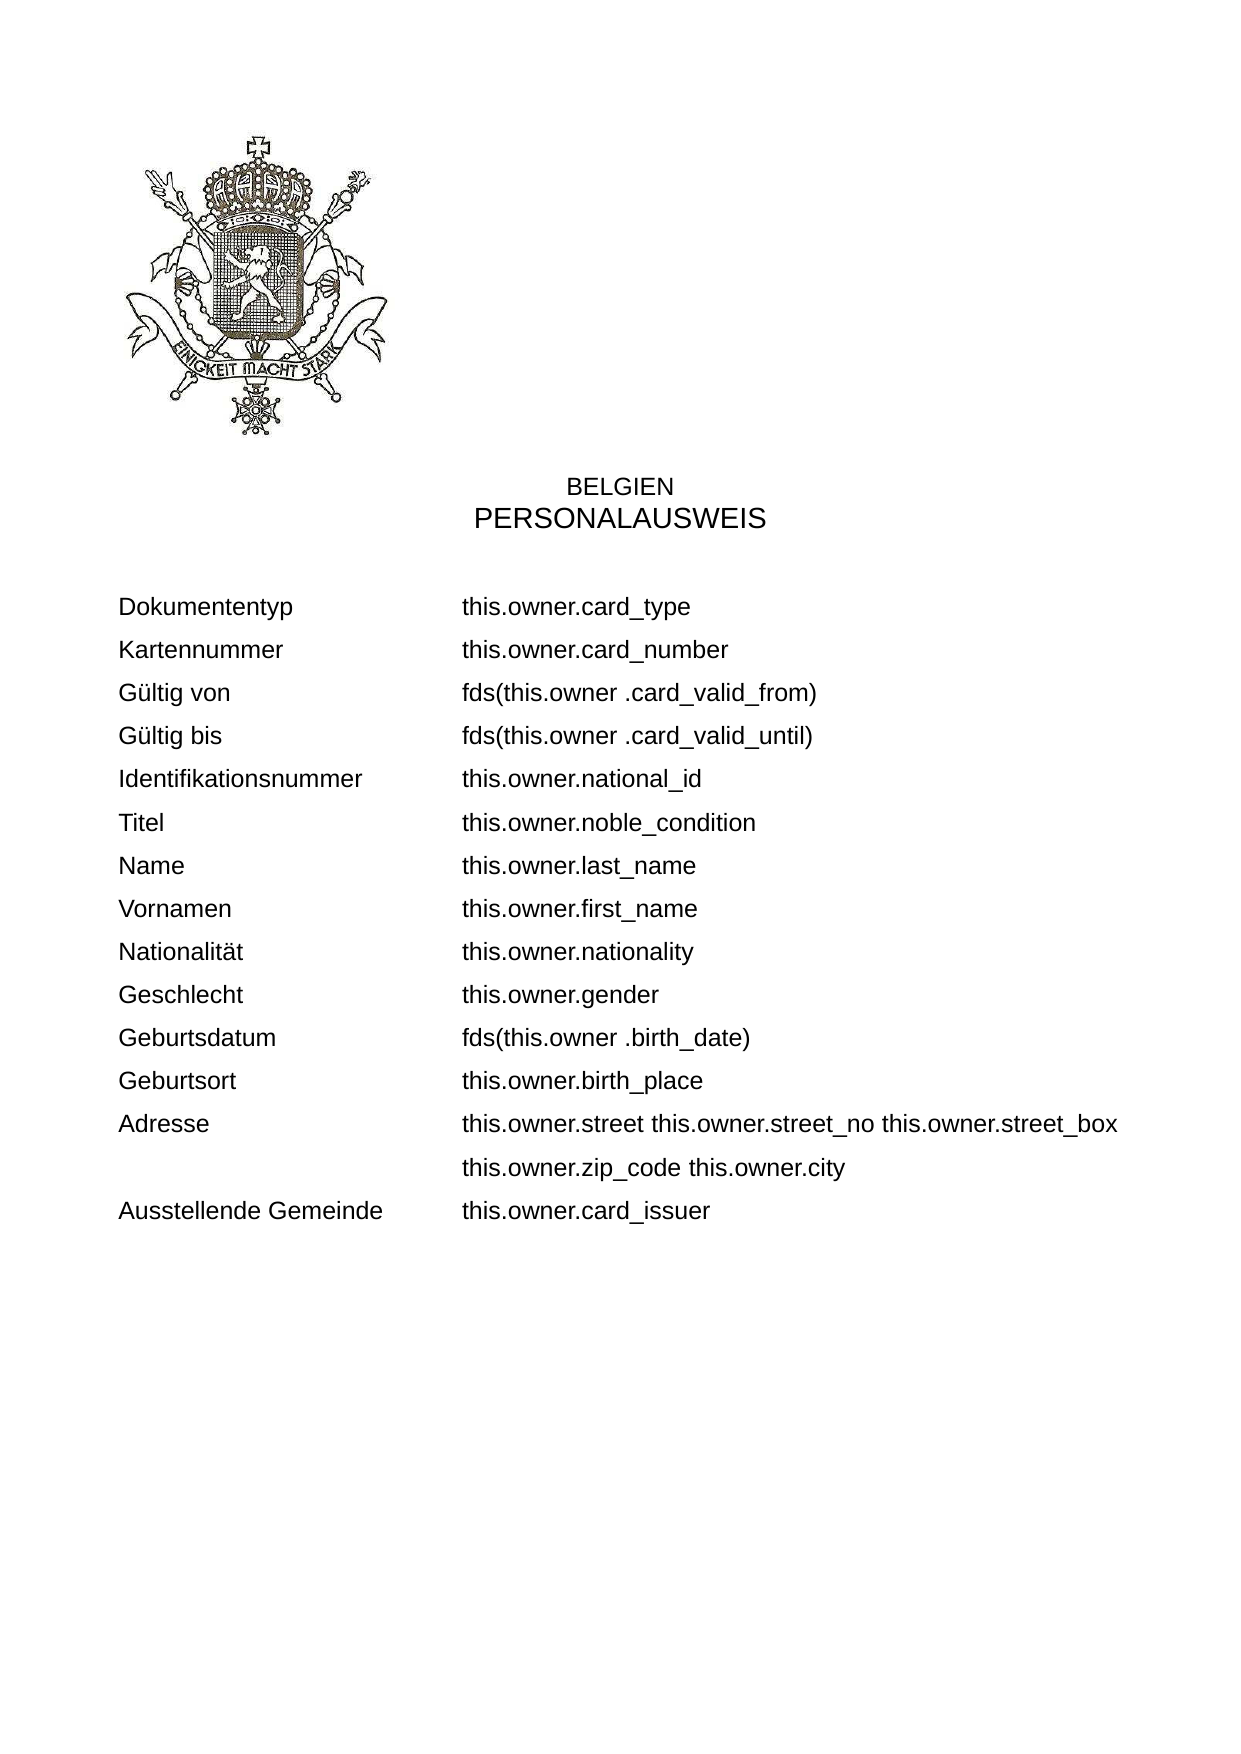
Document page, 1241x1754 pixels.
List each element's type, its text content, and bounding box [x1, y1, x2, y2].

text Geburtsdatum fds(this.owner .birth_date) [118, 1023, 1122, 1052]
table_header [424, 118, 1123, 472]
text Dokumententyp this.owner.card_type [118, 592, 1122, 621]
picture [99, 124, 411, 438]
text Geburtsort this.owner.birth_place [118, 1066, 1122, 1095]
table_header [118, 118, 424, 472]
text Titel this.owner.noble_condition [118, 808, 1122, 836]
text PERSONALAUSWEIS [118, 501, 1122, 534]
text Vornamen this.owner.first_name [118, 894, 1122, 923]
text BELGIEN [118, 472, 1122, 501]
text Kartennummer this.owner.card_number [118, 635, 1122, 664]
text Ausstellende Gemeinde this.owner.card_issuer [118, 1196, 1122, 1224]
text Identifikationsnummer this.owner.national_id [118, 764, 1122, 793]
text Gültig von fds(this.owner .card_valid_from) [118, 678, 1122, 707]
text Geschlecht this.owner.gender [118, 980, 1122, 1009]
text Gültig bis fds(this.owner .card_valid_until) [118, 721, 1122, 750]
text Nationalität this.owner.nationality [118, 937, 1122, 966]
text this.owner.zip_code this.owner.city [118, 1153, 1122, 1181]
text Name this.owner.last_name [118, 851, 1122, 879]
text Adresse this.owner.street this.owner.street_no this.owner.street_box [118, 1109, 1122, 1138]
